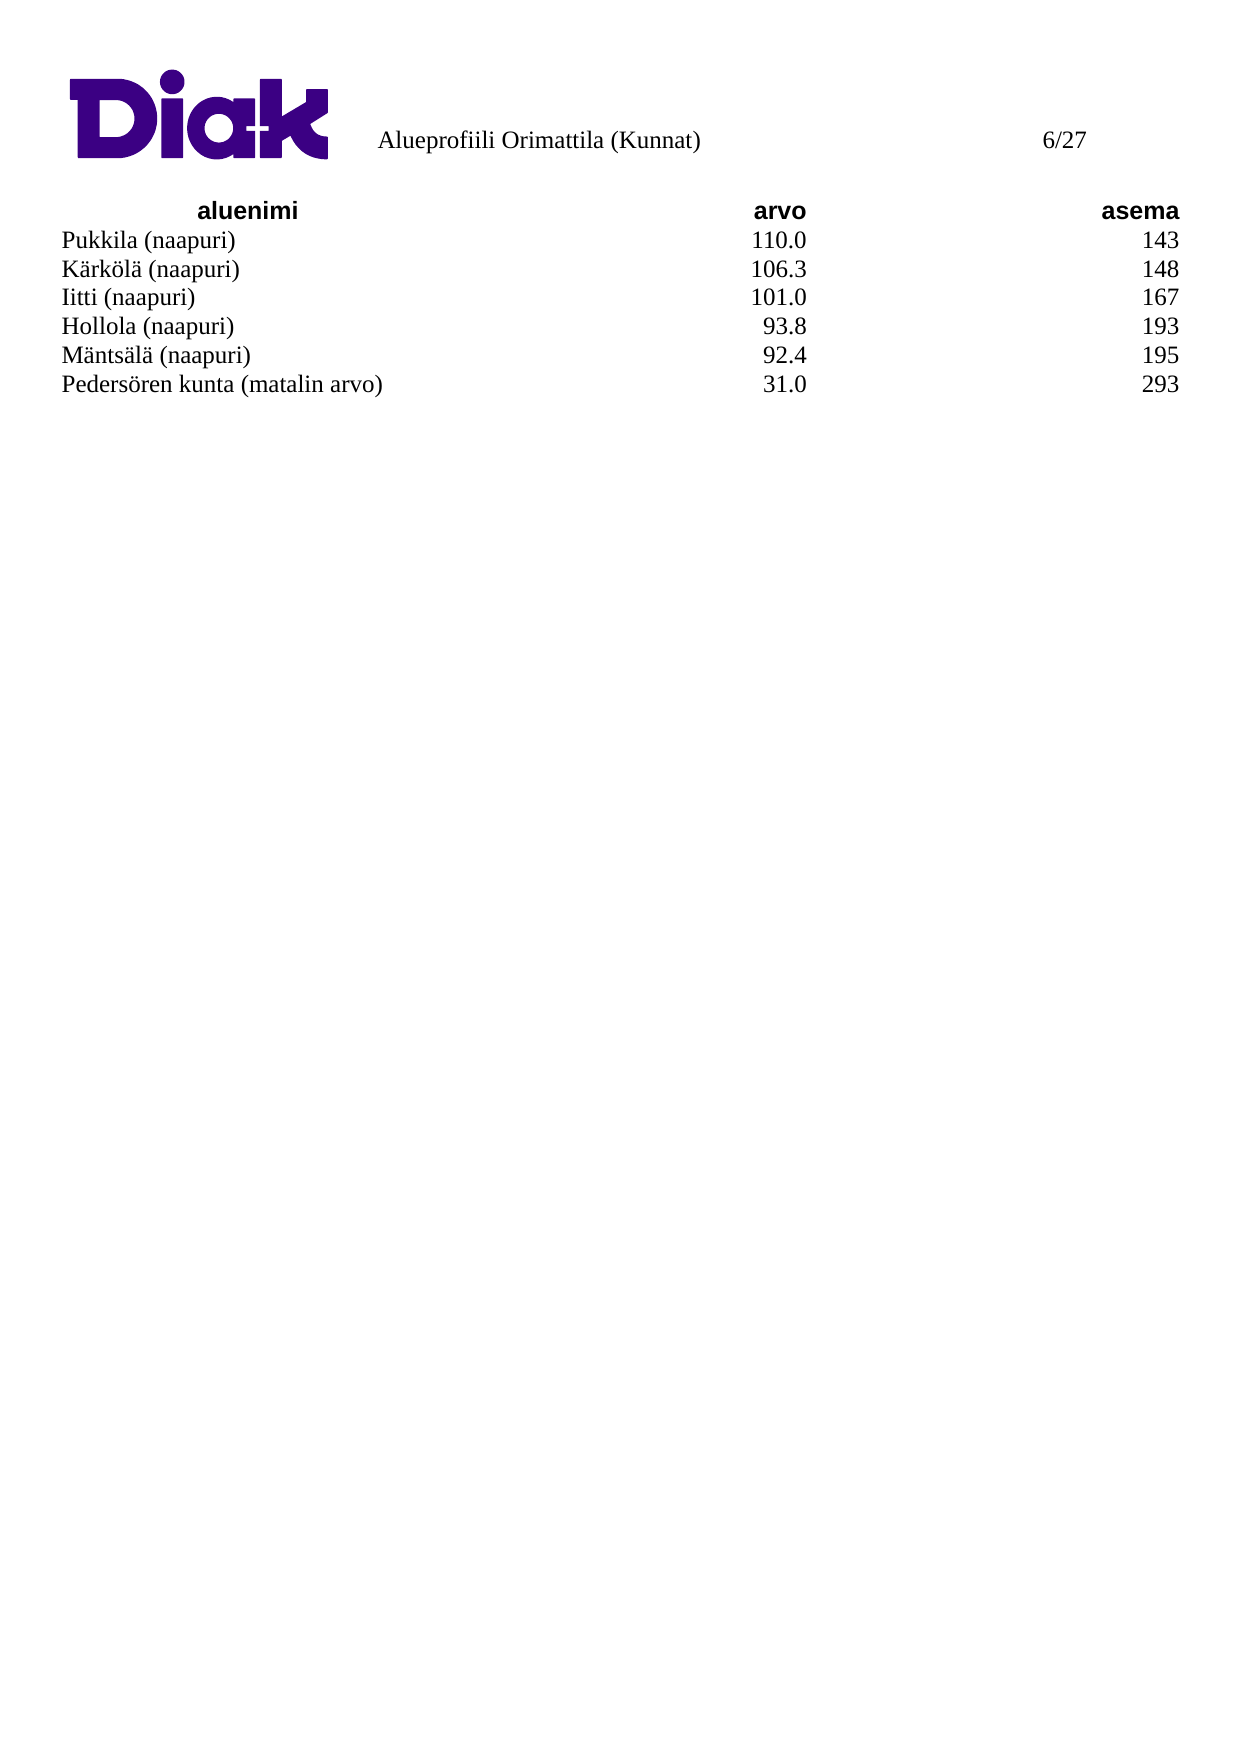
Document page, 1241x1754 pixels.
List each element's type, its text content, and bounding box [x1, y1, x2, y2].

table_cell 92.4 [434, 340, 806, 369]
table_cell 148 [806, 254, 1179, 282]
table_cell 110.0 [434, 225, 806, 254]
table_header arvo [434, 196, 806, 225]
table_header asema [806, 196, 1179, 225]
table_cell 143 [806, 225, 1179, 254]
table_header aluenimi [61, 196, 434, 225]
table_cell Hollola (naapuri) [61, 311, 434, 340]
table_cell Pukkila (naapuri) [61, 225, 434, 254]
table_cell Iitti (naapuri) [61, 283, 434, 311]
table_cell Pedersören kunta (matalin arvo) [61, 369, 434, 397]
table_cell Kärkölä (naapuri) [61, 254, 434, 282]
table_cell 195 [806, 340, 1179, 369]
table_cell 167 [806, 283, 1179, 311]
table_cell 106.3 [434, 254, 806, 282]
table_cell 93.8 [434, 311, 806, 340]
table_cell 293 [806, 369, 1179, 397]
table_cell 31.0 [434, 369, 806, 397]
table_cell Mäntsälä (naapuri) [61, 340, 434, 369]
table_cell 193 [806, 311, 1179, 340]
table_cell 101.0 [434, 283, 806, 311]
